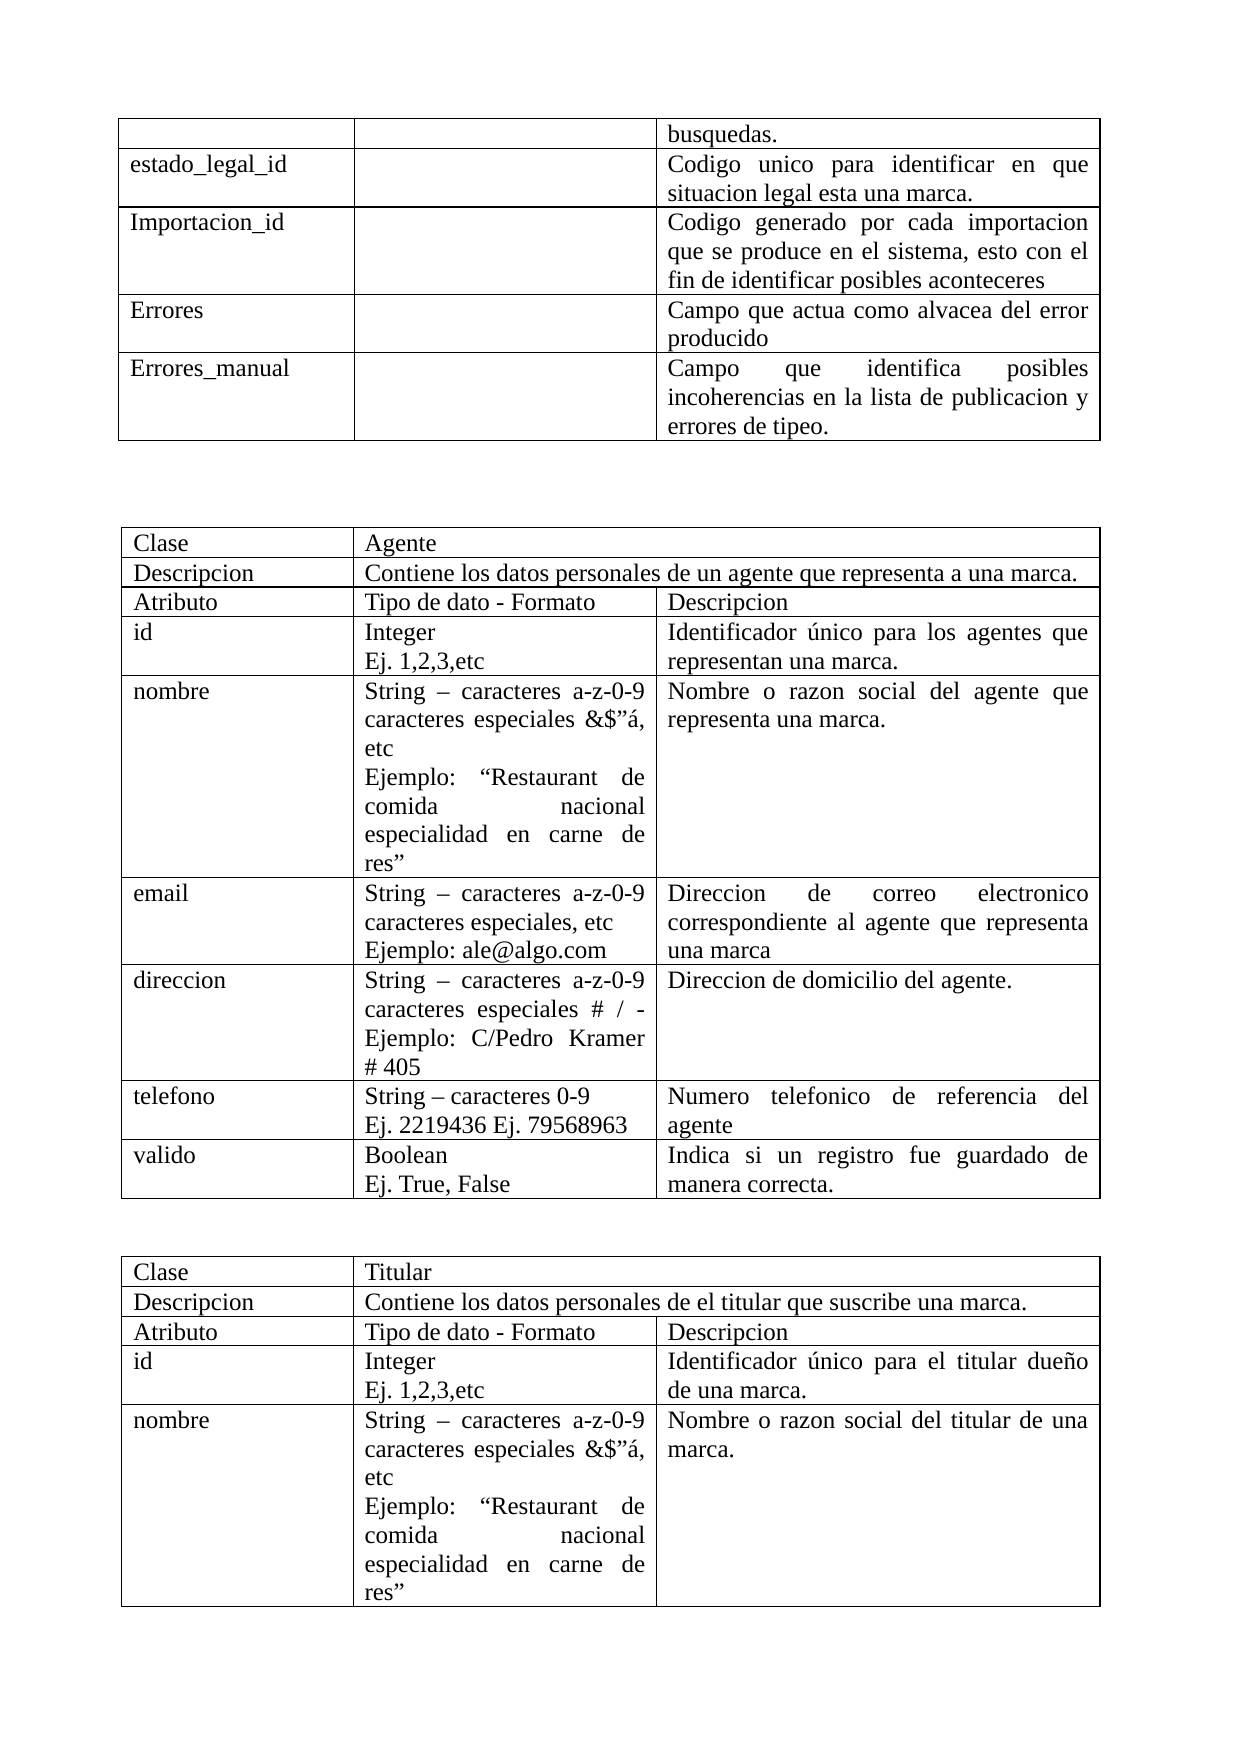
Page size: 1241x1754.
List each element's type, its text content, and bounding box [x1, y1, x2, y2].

table_cell Importacion_id [119, 208, 354, 294]
table_cell Atributo [122, 1317, 353, 1345]
table_cell Descripcion [122, 558, 353, 586]
table_cell Tipo de dato - Formato [354, 588, 656, 616]
table_cell Indica si un registro fue guardado de manera correcta. [657, 1140, 1099, 1197]
table_cell Campo que actua como alvacea del error producido [657, 295, 1099, 352]
table_cell nombre [122, 676, 353, 877]
table_header Titular [354, 1257, 1099, 1286]
table_cell Descripcion [657, 1317, 1099, 1345]
table_cell String – caracteres a-z-0-9 caracteres especiales, etc Ejemplo: ale@algo.com [354, 878, 656, 964]
table_cell nombre [122, 1405, 353, 1606]
table_cell Codigo unico para identificar en que situacion legal esta una marca. [657, 149, 1099, 206]
table_cell busquedas. [657, 119, 1099, 148]
table_cell direccion [122, 965, 353, 1080]
table_cell Contiene los datos personales de un agente que representa a una marca. [354, 558, 1099, 586]
table_cell Tipo de dato - Formato [354, 1317, 656, 1345]
table_cell String – caracteres 0-9 Ej. 2219436 Ej. 79568963 [354, 1081, 656, 1139]
table_cell Campo que identifica posibles incoherencias en la lista de publicacion y errores de tipeo. [657, 353, 1099, 439]
table_cell email [122, 878, 353, 964]
table_header Agente [354, 528, 1099, 557]
table_cell Direccion de domicilio del agente. [657, 965, 1099, 1080]
table_cell Direccion de correo electronico correspondiente al agente que representa una marca [657, 878, 1099, 964]
table_cell Errores [119, 295, 354, 352]
table_cell Descripcion [122, 1287, 353, 1316]
table_cell id [122, 617, 353, 675]
table_cell Contiene los datos personales de el titular que suscribe una marca. [354, 1287, 1099, 1316]
table_cell estado_legal_id [119, 149, 354, 206]
table_cell Errores_manual [119, 353, 354, 439]
table_cell [355, 295, 656, 352]
table_cell Nombre o razon social del agente que representa una marca. [657, 676, 1099, 877]
table_cell Atributo [122, 588, 353, 616]
table_cell String – caracteres a-z-0-9 caracteres especiales &$”á, etc Ejemplo: “Restaurant de comida nacional especialidad en carne de res” [354, 1405, 656, 1606]
table_cell Descripcion [657, 588, 1099, 616]
table_cell [355, 208, 656, 294]
table_cell [355, 119, 656, 148]
table_cell [119, 119, 354, 148]
table_cell id [122, 1346, 353, 1404]
table_cell [355, 353, 656, 439]
table_cell Boolean Ej. True, False [354, 1140, 656, 1197]
table_cell valido [122, 1140, 353, 1197]
table_header Clase [122, 528, 353, 557]
table_cell Integer Ej. 1,2,3,etc [354, 1346, 656, 1404]
table_cell String – caracteres a-z-0-9 caracteres especiales &$”á, etc Ejemplo: “Restaurant de comida nacional especialidad en carne de res” [354, 676, 656, 877]
table_header Clase [122, 1257, 353, 1286]
table_cell Numero telefonico de referencia del agente [657, 1081, 1099, 1139]
table_cell Identificador único para el titular dueño de una marca. [657, 1346, 1099, 1404]
table_cell Codigo generado por cada importacion que se produce en el sistema, esto con el fin de identificar posibles aconteceres [657, 208, 1099, 294]
table_cell telefono [122, 1081, 353, 1139]
table_cell String – caracteres a-z-0-9 caracteres especiales # / - Ejemplo: C/Pedro Kramer # 405 [354, 965, 656, 1080]
table_cell [355, 149, 656, 206]
table_cell Identificador único para los agentes que representan una marca. [657, 617, 1099, 675]
table_cell Nombre o razon social del titular de una marca. [657, 1405, 1099, 1606]
table_cell Integer Ej. 1,2,3,etc [354, 617, 656, 675]
